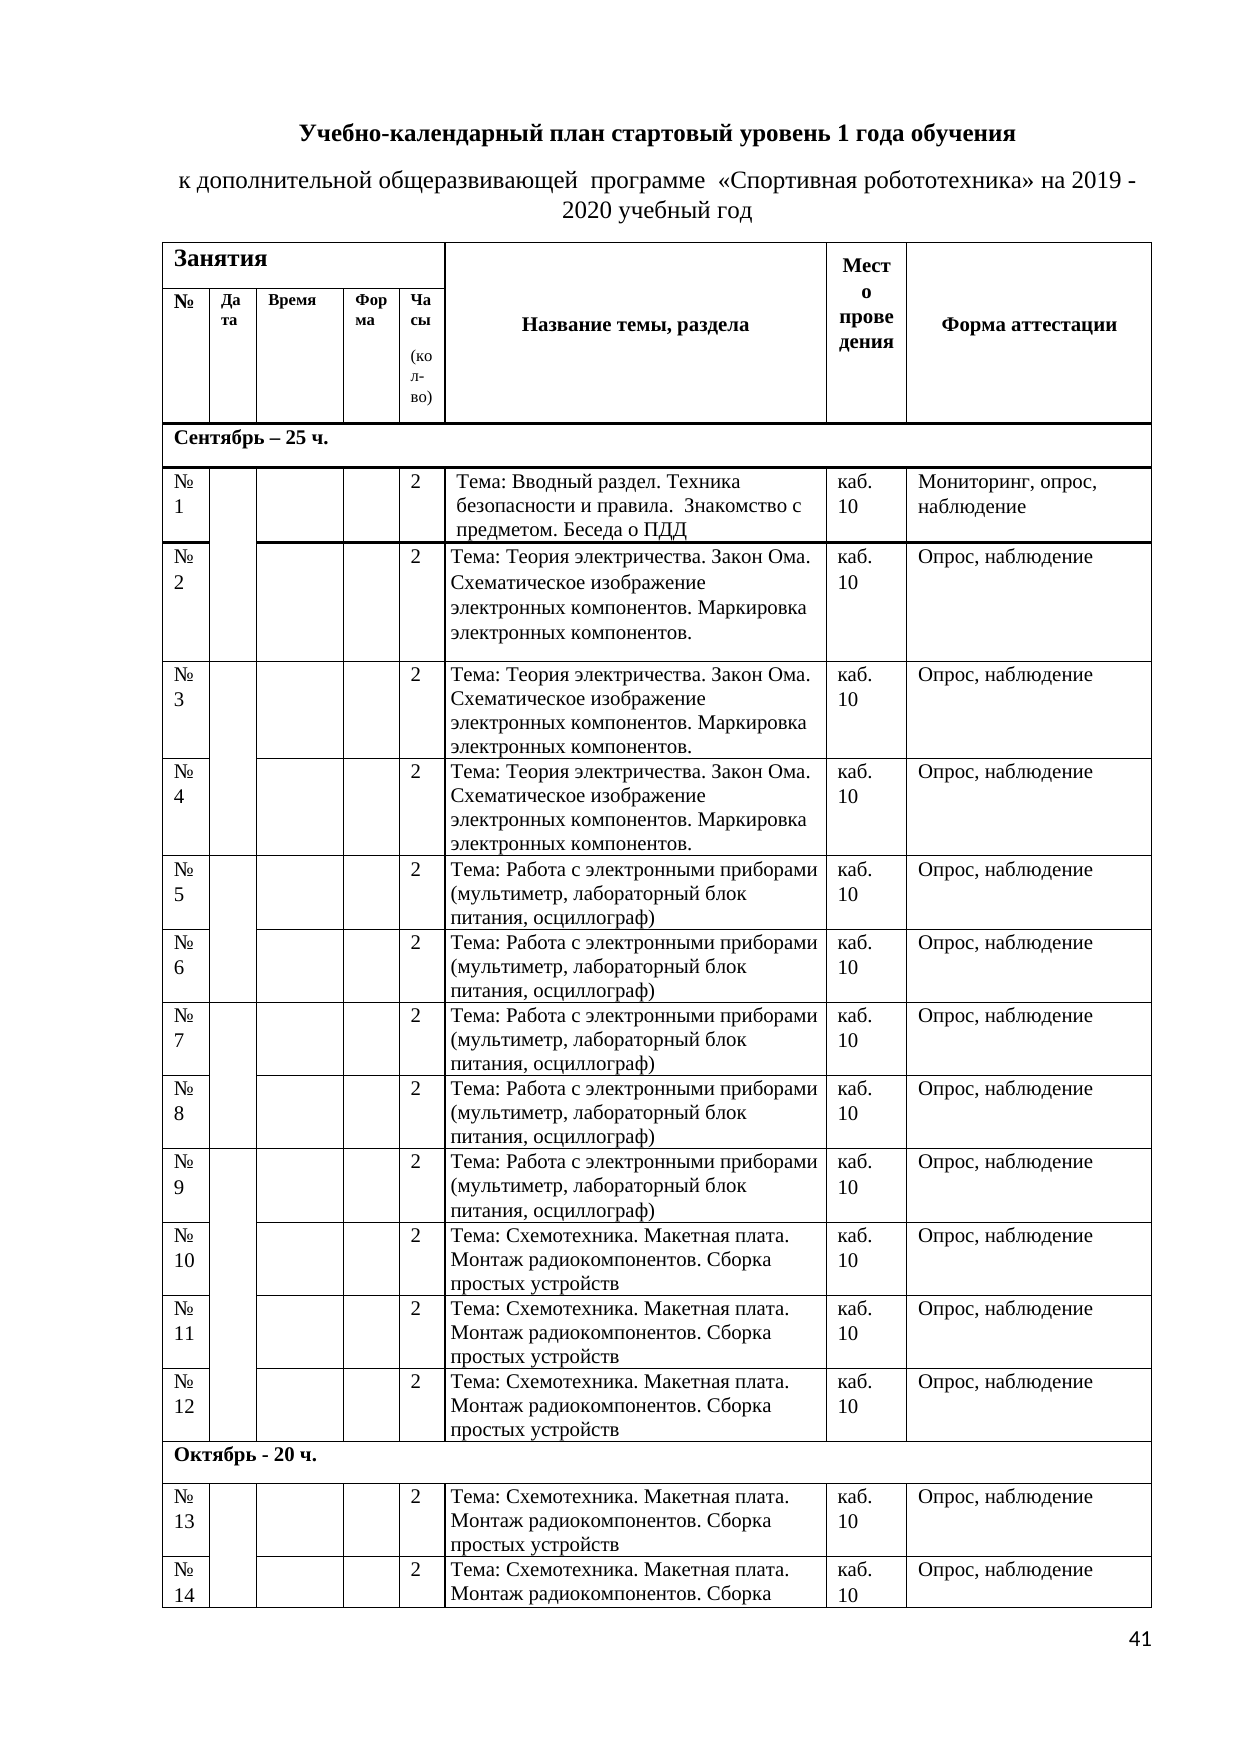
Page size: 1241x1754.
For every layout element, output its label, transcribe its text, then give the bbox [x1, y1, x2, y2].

table_cell 2 [400, 856, 444, 929]
table_cell Форма [344, 289, 399, 422]
table_cell каб. 10 [827, 469, 906, 541]
table_cell 2 [400, 759, 444, 855]
table_cell Опрос, наблюдение [907, 544, 1151, 661]
table_cell Опрос, наблюдение [907, 1557, 1151, 1607]
table_cell Сентябрь – 25 ч. [163, 425, 1151, 466]
table_cell 2 [400, 1369, 444, 1441]
table_cell каб. 10 [827, 759, 906, 855]
table_cell каб. 10 [827, 1076, 906, 1148]
table_cell [344, 1003, 399, 1075]
table_cell 2 [400, 1557, 444, 1607]
table_cell каб. 10 [827, 662, 906, 758]
table_cell 2 [400, 1149, 444, 1222]
table_cell 2 [400, 930, 444, 1002]
table_cell Опрос, наблюдение [907, 1003, 1151, 1075]
table_cell каб. 10 [827, 1003, 906, 1075]
table_cell №10 [163, 1223, 209, 1295]
table_cell №2 [163, 544, 209, 661]
table_cell Тема: Вводный раздел. Техника безопасности и правила. Знакомство с предметом. Беседа о ПДД [446, 469, 826, 541]
table_cell [257, 1369, 343, 1441]
table_cell [257, 1484, 343, 1556]
table_cell №11 [163, 1296, 209, 1368]
table_header Название темы, раздела [446, 243, 826, 422]
table_cell №14 [163, 1557, 209, 1607]
table_cell Тема: Теория электричества. Закон Ома. Схематическое изображение электронных компонентов. Маркировка электронных компонентов. [446, 662, 826, 758]
table_cell каб. 10 [827, 1369, 906, 1441]
table_cell Тема: Работа с электронными приборами (мультиметр, лабораторный блок питания, осциллограф) [446, 1149, 826, 1222]
table_cell Часы (кол-во) [400, 289, 444, 422]
table_cell 2 [400, 1003, 444, 1075]
table_cell каб. 10 [827, 1296, 906, 1368]
table_header Форма аттестации [907, 243, 1151, 422]
table_cell [344, 1076, 399, 1148]
table_cell каб. 10 [827, 856, 906, 929]
table_cell [210, 1003, 256, 1148]
table_cell №13 [163, 1484, 209, 1556]
table_cell [344, 662, 399, 758]
table_cell 2 [400, 1484, 444, 1556]
table_cell Мониторинг, опрос, наблюдение [907, 469, 1151, 541]
table_cell [210, 856, 256, 1002]
table_cell №4 [163, 759, 209, 855]
table_cell [344, 856, 399, 929]
table_cell [257, 930, 343, 1002]
table_cell [257, 469, 343, 541]
table_cell каб. 10 [827, 1149, 906, 1222]
table_cell Опрос, наблюдение [907, 1076, 1151, 1148]
table_cell Тема: Схемотехника. Макетная плата. Монтаж радиокомпонентов. Сборка простых устройств [446, 1484, 826, 1556]
table_cell Опрос, наблюдение [907, 662, 1151, 758]
table_cell № 1 [163, 469, 209, 541]
table_cell [344, 1557, 399, 1607]
table_header Занятия [163, 243, 444, 288]
table_cell №8 [163, 1076, 209, 1148]
table_cell Тема: Работа с электронными приборами (мультиметр, лабораторный блок питания, осциллограф) [446, 856, 826, 929]
table_cell [257, 856, 343, 929]
table_cell 2 [400, 469, 444, 541]
table_cell каб. 10 [827, 1484, 906, 1556]
table_cell [210, 1484, 256, 1607]
table_cell Тема: Работа с электронными приборами (мультиметр, лабораторный блок питания, осциллограф) [446, 1076, 826, 1148]
table_cell № [163, 289, 209, 422]
table_cell 2 [400, 1076, 444, 1148]
table_cell Тема: Схемотехника. Макетная плата. Монтаж радиокомпонентов. Сборка простых устройств [446, 1223, 826, 1295]
table_cell Время [257, 289, 343, 422]
table_cell каб. 10 [827, 1223, 906, 1295]
table_cell Октябрь - 20 ч. [163, 1442, 1151, 1483]
table_cell Дата [210, 289, 256, 422]
table_cell [257, 1149, 343, 1222]
table_cell [257, 1076, 343, 1148]
table_cell Тема: Схемотехника. Макетная плата. Монтаж радиокомпонентов. Сборка простых устройств [446, 1369, 826, 1441]
table_cell [257, 1557, 343, 1607]
table_cell Опрос, наблюдение [907, 1149, 1151, 1222]
table_cell №3 [163, 662, 209, 758]
table_cell [210, 469, 256, 661]
table_cell [257, 662, 343, 758]
table_cell 2 [400, 544, 444, 661]
table_cell каб. 10 [827, 544, 906, 661]
table_cell №6 [163, 930, 209, 1002]
text к дополнительной общеразвивающей программе «Спортивная робототехника» на 2019 - 2020 учебный год [162, 165, 1152, 224]
table_cell [210, 1149, 256, 1441]
table_cell [344, 1223, 399, 1295]
table_cell [257, 1223, 343, 1295]
table_cell №5 [163, 856, 209, 929]
table_cell 2 [400, 1223, 444, 1295]
table_cell [257, 759, 343, 855]
table_cell [344, 1484, 399, 1556]
table_cell Тема: Работа с электронными приборами (мультиметр, лабораторный блок питания, осциллограф) [446, 1003, 826, 1075]
table_cell [344, 1149, 399, 1222]
table_cell №9 [163, 1149, 209, 1222]
table_cell Тема: Теория электричества. Закон Ома. Схематическое изображение электронных компонентов. Маркировка электронных компонентов. [446, 759, 826, 855]
table_cell Опрос, наблюдение [907, 1296, 1151, 1368]
table_cell каб. 10 [827, 1557, 906, 1607]
table_cell №12 [163, 1369, 209, 1441]
table_cell [344, 469, 399, 541]
table_cell Опрос, наблюдение [907, 1484, 1151, 1556]
table_cell Опрос, наблюдение [907, 930, 1151, 1002]
table_cell Опрос, наблюдение [907, 1223, 1151, 1295]
table_cell [257, 544, 343, 661]
table_cell [344, 1296, 399, 1368]
text Учебно-календарный план стартовый уровень 1 года обучения [162, 118, 1152, 147]
table_cell 2 [400, 1296, 444, 1368]
table_cell Тема: Схемотехника. Макетная плата. Монтаж радиокомпонентов. Сборка [446, 1557, 826, 1607]
table_cell [257, 1003, 343, 1075]
table_header Место проведения [827, 243, 906, 422]
table_cell [344, 930, 399, 1002]
table_cell 2 [400, 662, 444, 758]
table_cell №7 [163, 1003, 209, 1075]
table_cell Опрос, наблюдение [907, 759, 1151, 855]
table_cell Опрос, наблюдение [907, 1369, 1151, 1441]
table_cell [257, 1296, 343, 1368]
table_cell Тема: Теория электричества. Закон Ома. Схематическое изображение электронных компонентов. Маркировка электронных компонентов. [446, 544, 826, 661]
table_cell Тема: Работа с электронными приборами (мультиметр, лабораторный блок питания, осциллограф) [446, 930, 826, 1002]
table_cell [210, 662, 256, 855]
table_cell [344, 1369, 399, 1441]
table_cell [344, 544, 399, 661]
table_cell [344, 759, 399, 855]
table_cell Опрос, наблюдение [907, 856, 1151, 929]
table_cell каб. 10 [827, 930, 906, 1002]
table_cell Тема: Схемотехника. Макетная плата. Монтаж радиокомпонентов. Сборка простых устройств [446, 1296, 826, 1368]
